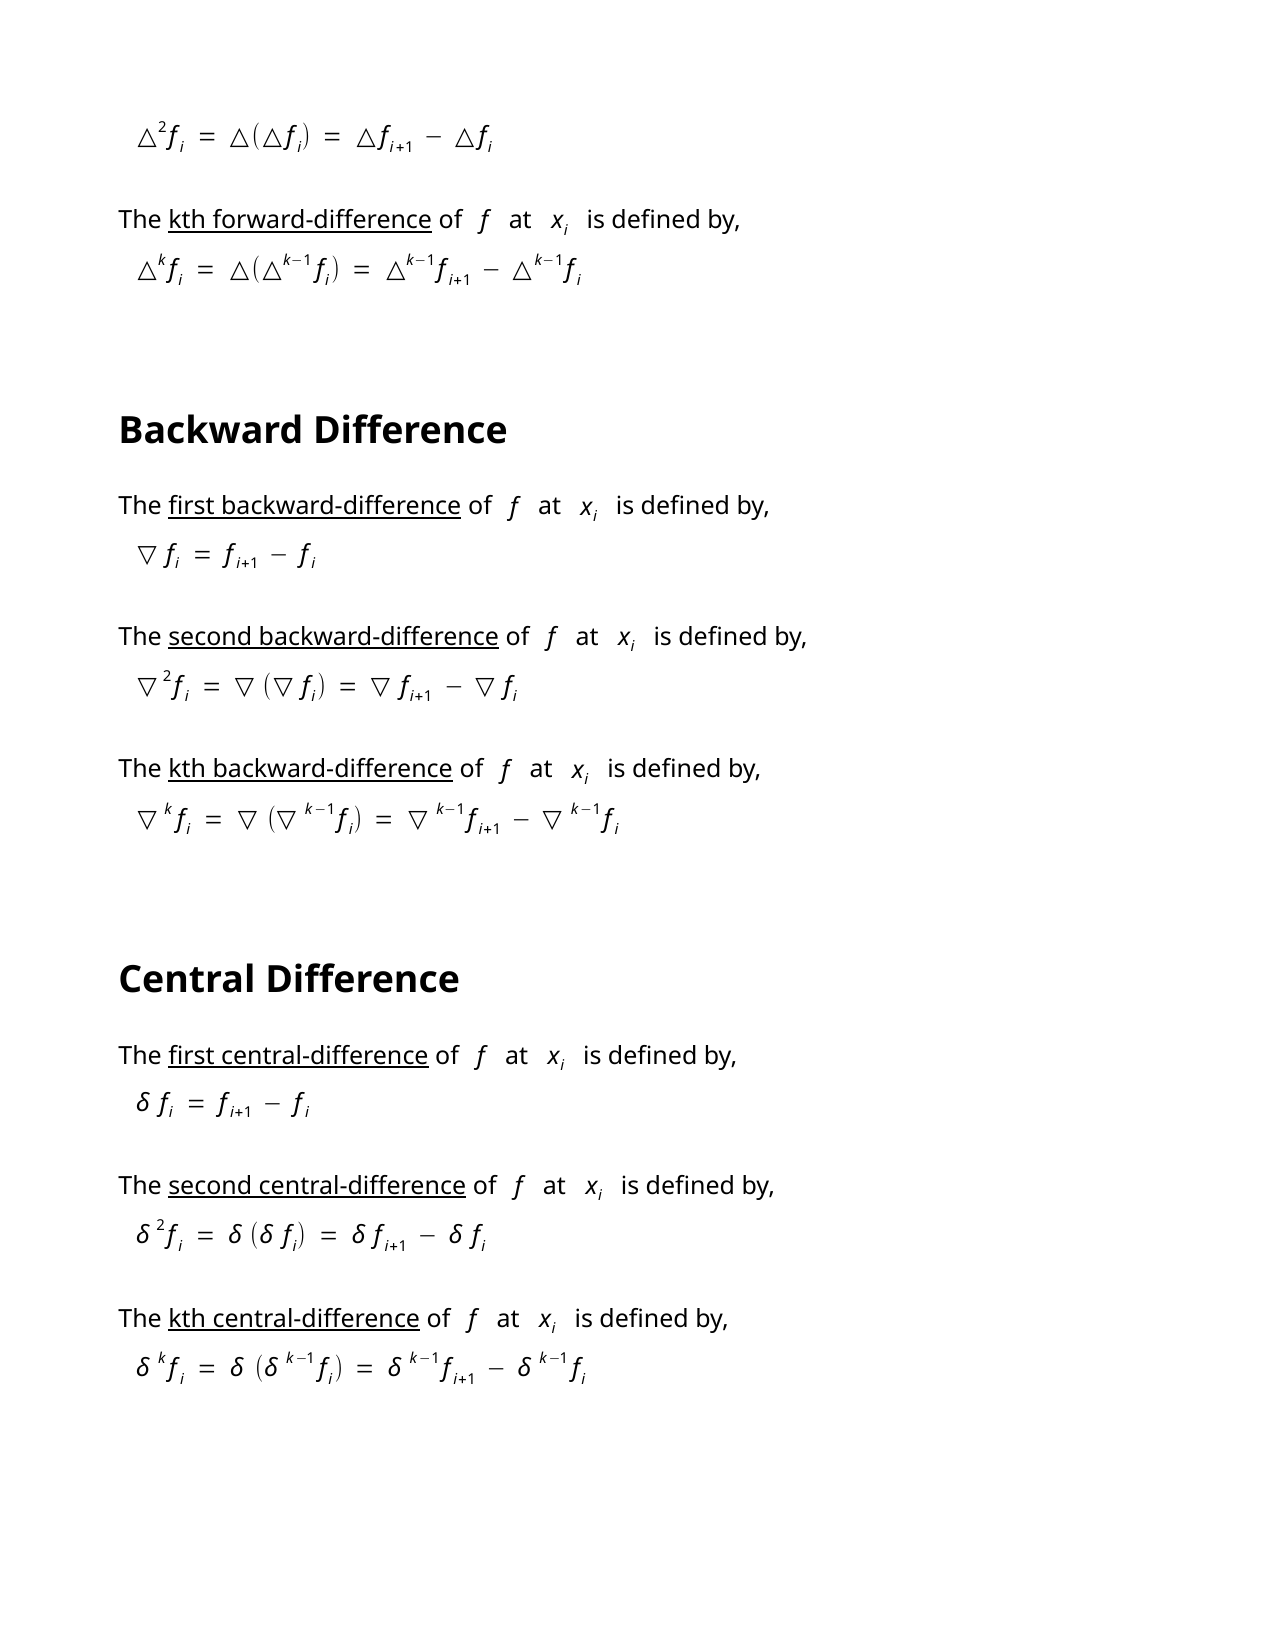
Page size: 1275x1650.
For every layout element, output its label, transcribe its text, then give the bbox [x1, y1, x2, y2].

text The first backward-difference ofatis defined by, [118, 488, 1157, 525]
text Backward Difference [118, 403, 1157, 454]
text The first central-difference ofatis defined by, [118, 1037, 1157, 1074]
text The kth central-difference ofatis defined by, [118, 1300, 1157, 1338]
text The kth forward-difference ofatis defined by, [118, 202, 1157, 239]
text The second backward-difference ofatis defined by, [118, 618, 1157, 656]
text The kth backward-difference ofatis defined by, [118, 751, 1157, 788]
text The second central-difference ofatis defined by, [118, 1167, 1157, 1205]
text Central Difference [118, 952, 1157, 1003]
